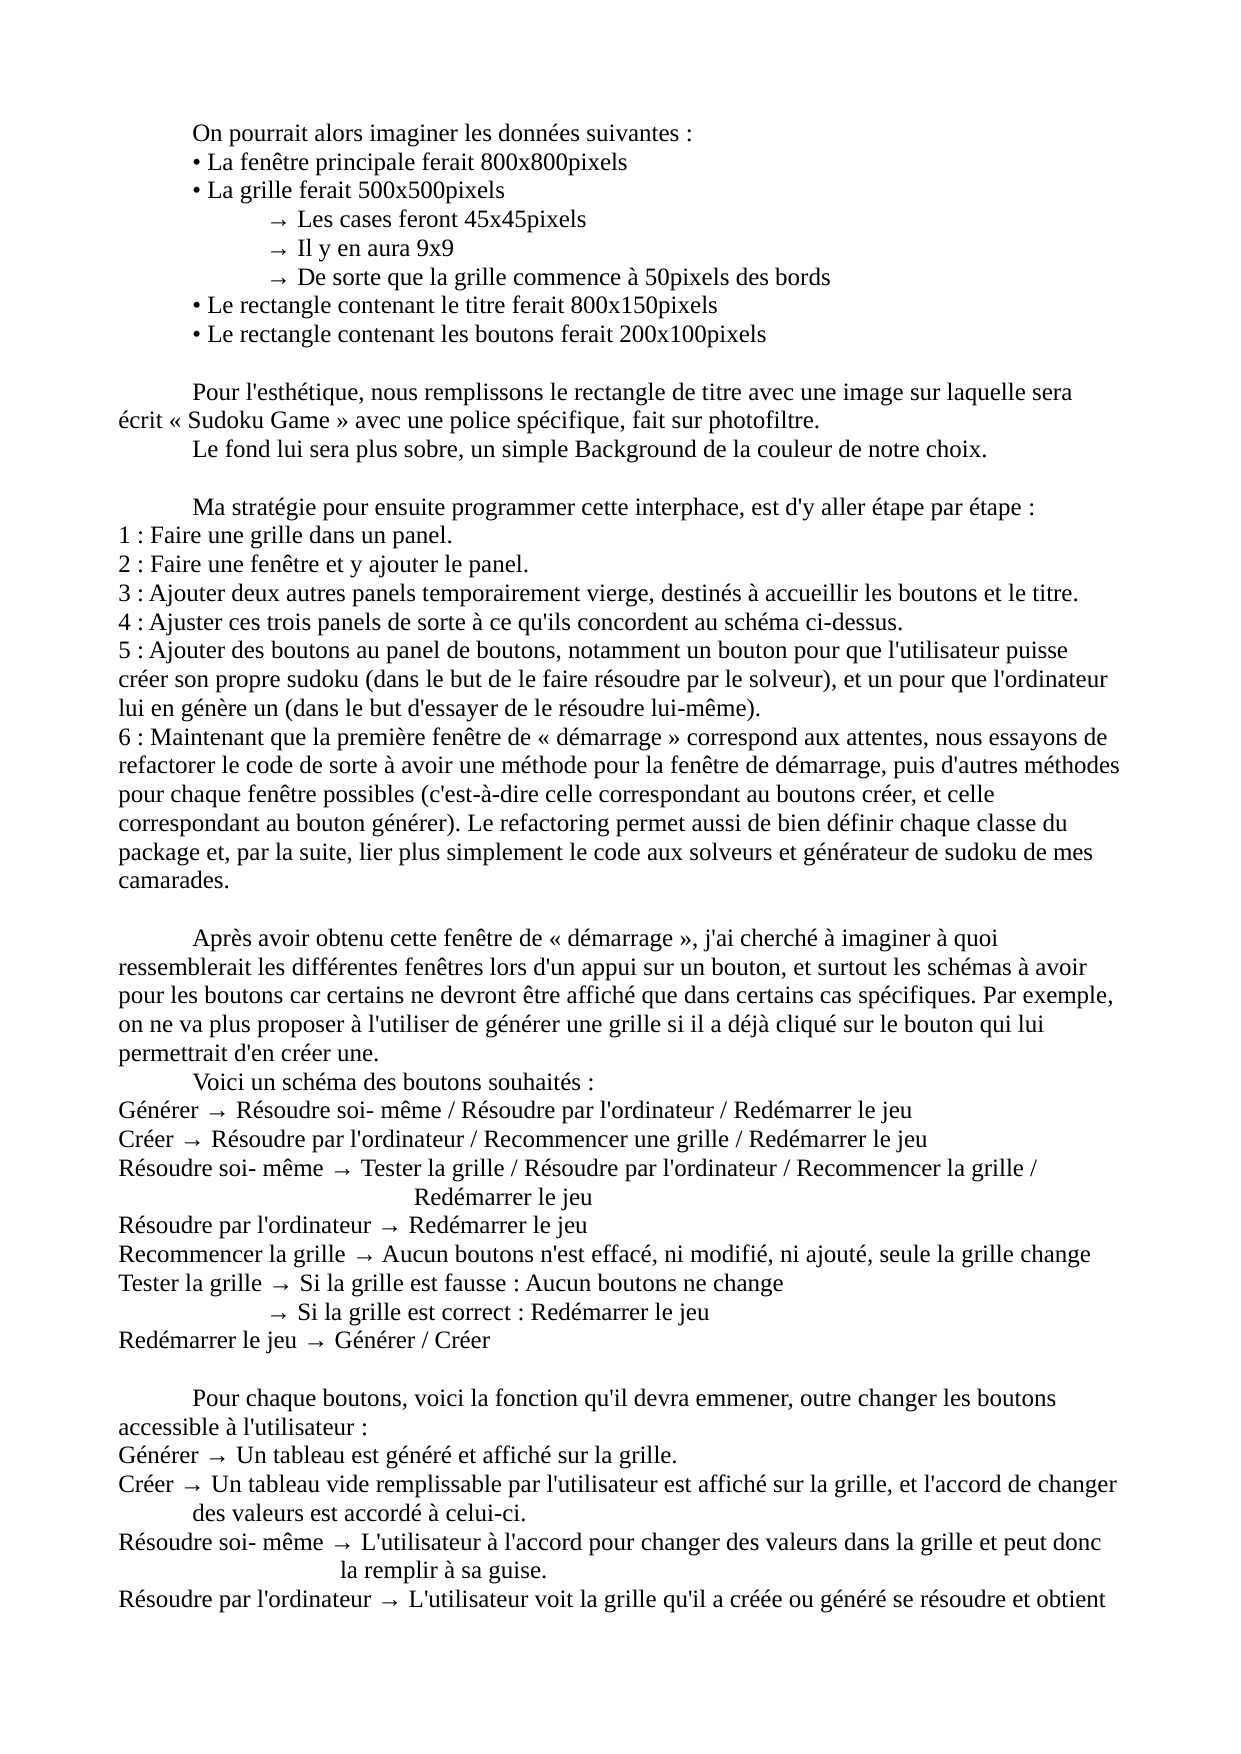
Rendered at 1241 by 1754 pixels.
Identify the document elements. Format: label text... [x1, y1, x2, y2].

text • Le rectangle contenant le titre ferait 800x150pixels [118, 291, 1122, 319]
text Ma stratégie pour ensuite programmer cette interphace, est d'y aller étape par étape : [118, 492, 1122, 521]
text Résoudre par l'ordinateur → Redémarrer le jeu [118, 1211, 1122, 1239]
text Voici un schéma des boutons souhaités : [118, 1067, 1122, 1096]
text Résoudre par l'ordinateur → L'utilisateur voit la grille qu'il a créée ou généré se résoudre et obtient [118, 1584, 1122, 1613]
text • La grille ferait 500x500pixels [118, 176, 1122, 204]
text Générer → Un tableau est généré et affiché sur la grille. [118, 1441, 1122, 1469]
text Redémarrer le jeu → Générer / Créer [118, 1326, 1122, 1354]
text → Il y en aura 9x9 [118, 233, 1122, 262]
text • La fenêtre principale ferait 800x800pixels [118, 147, 1122, 176]
text On pourrait alors imaginer les données suivantes : [118, 118, 1122, 147]
text Pour l'esthétique, nous remplissons le rectangle de titre avec une image sur laquelle sera écrit « Sudoku Game » avec une police spécifique, fait sur photofiltre. [118, 377, 1122, 434]
text → De sorte que la grille commence à 50pixels des bords [118, 262, 1122, 291]
text 4 : Ajuster ces trois panels de sorte à ce qu'ils concordent au schéma ci-dessus. [118, 607, 1122, 636]
text • Le rectangle contenant les boutons ferait 200x100pixels [118, 319, 1122, 348]
text Le fond lui sera plus sobre, un simple Background de la couleur de notre choix. [118, 434, 1122, 463]
text 1 : Faire une grille dans un panel. [118, 521, 1122, 549]
text → Si la grille est correct : Redémarrer le jeu [118, 1297, 1122, 1326]
text Recommencer la grille → Aucun boutons n'est effacé, ni modifié, ni ajouté, seule la grille change [118, 1239, 1122, 1268]
text Pour chaque boutons, voici la fonction qu'il devra emmener, outre changer les boutons accessible à l'utilisateur : [118, 1383, 1122, 1441]
text Résoudre soi- même → L'utilisateur à l'accord pour changer des valeurs dans la grille et peut donc la remplir à sa guise. [118, 1527, 1122, 1584]
text Générer → Résoudre soi- même / Résoudre par l'ordinateur / Redémarrer le jeu [118, 1096, 1122, 1124]
text Après avoir obtenu cette fenêtre de « démarrage », j'ai cherché à imaginer à quoi ressemblerait les différentes fenêtres lors d'un appui sur un bouton, et surtout les schémas à avoir pour les boutons car certains ne devront être affiché que dans certains cas spécifiques. Par exemple, on ne va plus proposer à l'utiliser de générer une grille si il a déjà cliqué sur le bouton qui lui permettrait d'en créer une. [118, 923, 1122, 1067]
text 5 : Ajouter des boutons au panel de boutons, notamment un bouton pour que l'utilisateur puisse créer son propre sudoku (dans le but de le faire résoudre par le solveur), et un pour que l'ordinateur lui en génère un (dans le but d'essayer de le résoudre lui-même). [118, 636, 1122, 722]
text Créer → Un tableau vide remplissable par l'utilisateur est affiché sur la grille, et l'accord de changer des valeurs est accordé à celui-ci. [118, 1469, 1122, 1527]
text 6 : Maintenant que la première fenêtre de « démarrage » correspond aux attentes, nous essayons de refactorer le code de sorte à avoir une méthode pour la fenêtre de démarrage, puis d'autres méthodes pour chaque fenêtre possibles (c'est-à-dire celle correspondant au boutons créer, et celle correspondant au bouton générer). Le refactoring permet aussi de bien définir chaque classe du package et, par la suite, lier plus simplement le code aux solveurs et générateur de sudoku de mes camarades. [118, 722, 1122, 894]
text Tester la grille → Si la grille est fausse : Aucun boutons ne change [118, 1268, 1122, 1297]
text Résoudre soi- même → Tester la grille / Résoudre par l'ordinateur / Recommencer la grille / Redémarrer le jeu [118, 1153, 1122, 1211]
text 3 : Ajouter deux autres panels temporairement vierge, destinés à accueillir les boutons et le titre. [118, 578, 1122, 607]
text 2 : Faire une fenêtre et y ajouter le panel. [118, 549, 1122, 578]
text → Les cases feront 45x45pixels [118, 204, 1122, 233]
text Créer → Résoudre par l'ordinateur / Recommencer une grille / Redémarrer le jeu [118, 1124, 1122, 1153]
